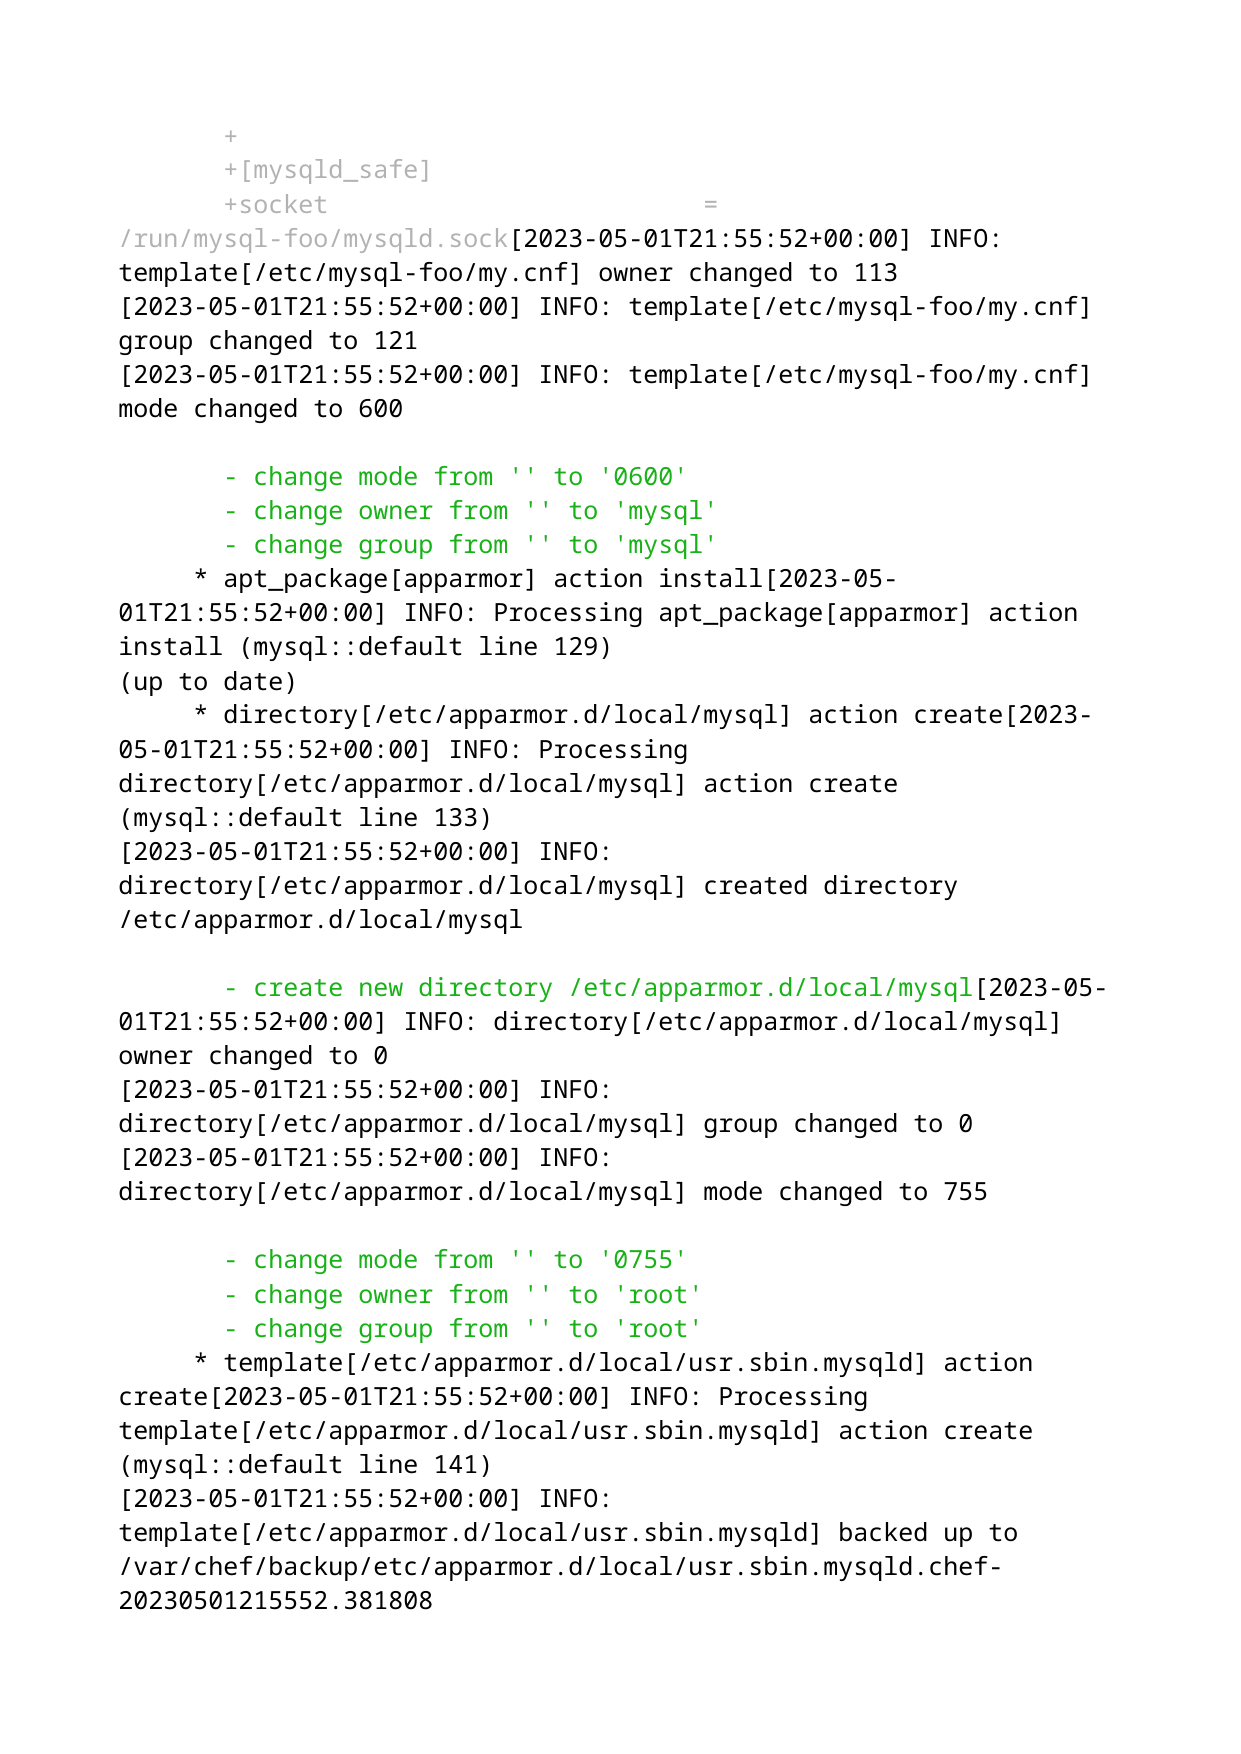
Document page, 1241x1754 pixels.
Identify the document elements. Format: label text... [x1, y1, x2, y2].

text + +[mysqld_safe] +socket = /run/mysql-foo/mysqld.sock[2023-05-01T21:55:52+00:00] INFO: template[/etc/mysql-foo/my.cnf] owner changed to 113 [2023-05-01T21:55:52+00:00] INFO: template[/etc/mysql-foo/my.cnf] group changed to 121 [2023-05-01T21:55:52+00:00] INFO: template[/etc/mysql-foo/my.cnf] mode changed to 600 - change mode from '' to '0600' - change owner from '' to 'mysql' - change group from '' to 'mysql' * apt_package[apparmor] action install[2023-05-01T21:55:52+00:00] INFO: Processing apt_package[apparmor] action install (mysql::default line 129) (up to date) * directory[/etc/apparmor.d/local/mysql] action create[2023-05-01T21:55:52+00:00] INFO: Processing directory[/etc/apparmor.d/local/mysql] action create (mysql::default line 133) [2023-05-01T21:55:52+00:00] INFO: directory[/etc/apparmor.d/local/mysql] created directory /etc/apparmor.d/local/mysql - create new directory /etc/apparmor.d/local/mysql[2023-05-01T21:55:52+00:00] INFO: directory[/etc/apparmor.d/local/mysql] owner changed to 0 [2023-05-01T21:55:52+00:00] INFO: directory[/etc/apparmor.d/local/mysql] group changed to 0 [2023-05-01T21:55:52+00:00] INFO: directory[/etc/apparmor.d/local/mysql] mode changed to 755 - change mode from '' to '0755' - change owner from '' to 'root' - change group from '' to 'root' * template[/etc/apparmor.d/local/usr.sbin.mysqld] action create[2023-05-01T21:55:52+00:00] INFO: Processing template[/etc/apparmor.d/local/usr.sbin.mysqld] action create (mysql::default line 141) [2023-05-01T21:55:52+00:00] INFO: template[/etc/apparmor.d/local/usr.sbin.mysqld] backed up to /var/chef/backup/etc/apparmor.d/local/usr.sbin.mysqld.chef-20230501215552.381808 [118, 118, 1122, 1617]
